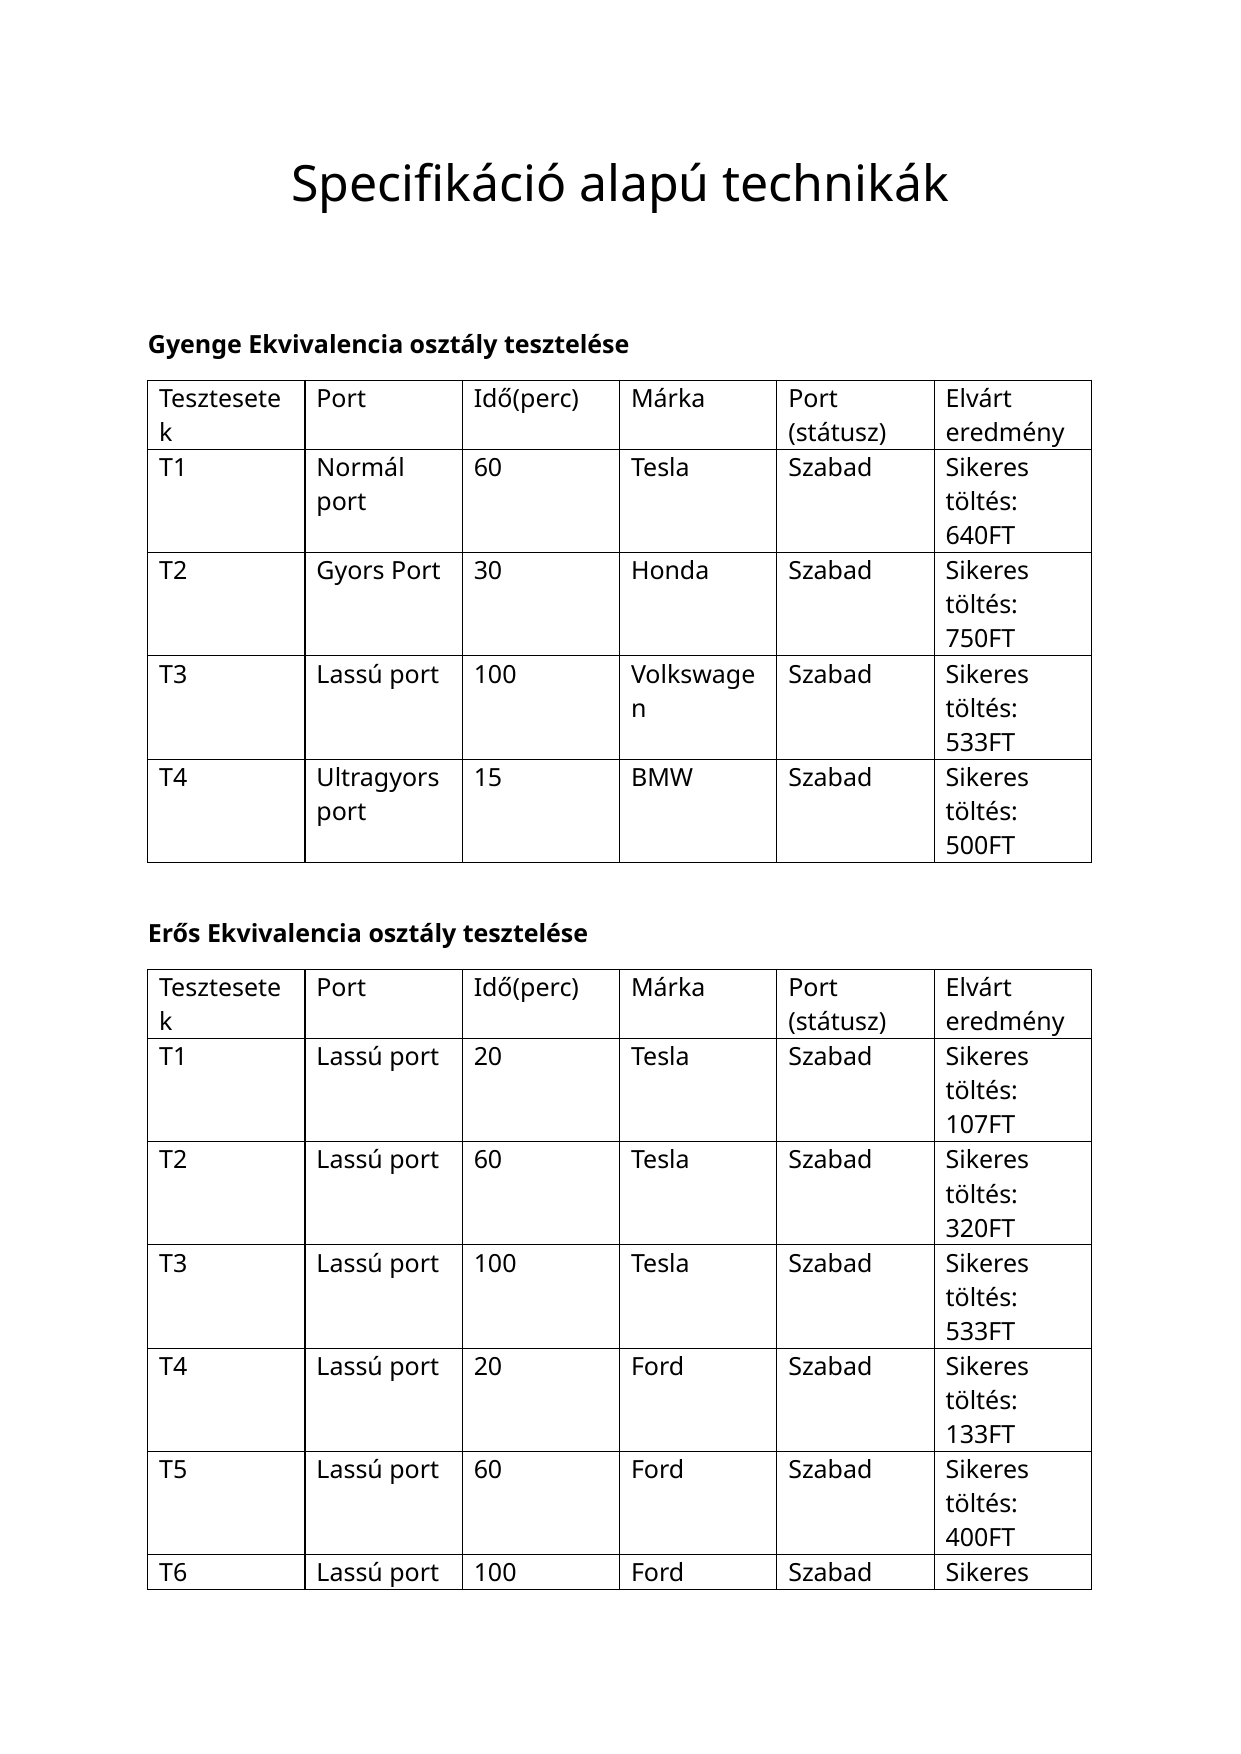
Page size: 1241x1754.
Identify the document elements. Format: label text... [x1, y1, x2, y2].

table_cell Lassú port [306, 1245, 462, 1348]
table_header Tesztesetek [148, 381, 304, 449]
table_cell Lassú port [306, 1039, 462, 1141]
table_header Márka [620, 381, 776, 449]
table_cell BMW [620, 760, 776, 862]
table_cell Sikeres töltés: 533FT [935, 1245, 1091, 1348]
table_cell 100 [463, 1555, 619, 1589]
table_cell Sikeres töltés: 133FT [935, 1349, 1091, 1451]
table_cell Szabad [777, 1039, 934, 1141]
table_cell Szabad [777, 1142, 934, 1244]
table_cell Sikeres töltés: 533FT [935, 656, 1091, 758]
table_header Tesztesetek [148, 970, 304, 1038]
table_cell Sikeres töltés: 750FT [935, 553, 1091, 655]
table_cell 30 [463, 553, 619, 655]
table_cell Szabad [777, 1555, 934, 1589]
table_cell T1 [148, 450, 304, 552]
table_cell Ford [620, 1349, 776, 1451]
table_cell Szabad [777, 1245, 934, 1348]
table_cell Tesla [620, 450, 776, 552]
table_header Port [306, 381, 462, 449]
text Specifikáció alapú technikák [148, 148, 1093, 216]
text Erős Ekvivalencia osztály tesztelése [148, 916, 1093, 950]
table_header Idő(perc) [463, 381, 619, 449]
table_cell Sikeres [935, 1555, 1091, 1589]
table_cell Lassú port [306, 1452, 462, 1554]
table_cell Sikeres töltés: 107FT [935, 1039, 1091, 1141]
table_cell Tesla [620, 1039, 776, 1141]
table_cell Lassú port [306, 1142, 462, 1244]
table_cell Tesla [620, 1142, 776, 1244]
table_cell Lassú port [306, 1349, 462, 1451]
table_cell Szabad [777, 553, 934, 655]
table_cell Ford [620, 1452, 776, 1554]
table_cell T6 [148, 1555, 304, 1589]
text Gyenge Ekvivalencia osztály tesztelése [148, 327, 1093, 361]
table_cell T2 [148, 1142, 304, 1244]
table_cell Lassú port [306, 656, 462, 758]
table_cell Szabad [777, 760, 934, 862]
table_cell Sikeres töltés: 320FT [935, 1142, 1091, 1244]
table_cell Volkswagen [620, 656, 776, 758]
table_cell T4 [148, 760, 304, 862]
table_cell T3 [148, 1245, 304, 1348]
table_cell Szabad [777, 450, 934, 552]
table_header Port [306, 970, 462, 1038]
table_cell T2 [148, 553, 304, 655]
table_cell 20 [463, 1349, 619, 1451]
table_cell 60 [463, 1142, 619, 1244]
table_cell Tesla [620, 1245, 776, 1348]
table_cell 100 [463, 1245, 619, 1348]
table_cell Lassú port [306, 1555, 462, 1589]
table_cell 20 [463, 1039, 619, 1141]
table_header Idő(perc) [463, 970, 619, 1038]
table_cell Sikeres töltés: 500FT [935, 760, 1091, 862]
table_cell T3 [148, 656, 304, 758]
table_header Elvárt eredmény [935, 970, 1091, 1038]
table_header Elvárt eredmény [935, 381, 1091, 449]
table_cell Gyors Port [306, 553, 462, 655]
table_cell Sikeres töltés: 400FT [935, 1452, 1091, 1554]
table_cell 60 [463, 1452, 619, 1554]
table_cell Normál port [306, 450, 462, 552]
table_header Port (státusz) [777, 970, 934, 1038]
table_cell 15 [463, 760, 619, 862]
table_cell 60 [463, 450, 619, 552]
table_cell 100 [463, 656, 619, 758]
table_cell T5 [148, 1452, 304, 1554]
table_cell Ford [620, 1555, 776, 1589]
table_cell T1 [148, 1039, 304, 1141]
table_cell T4 [148, 1349, 304, 1451]
table_cell Sikeres töltés: 640FT [935, 450, 1091, 552]
table_cell Honda [620, 553, 776, 655]
table_cell Szabad [777, 1349, 934, 1451]
table_header Port (státusz) [777, 381, 934, 449]
table_header Márka [620, 970, 776, 1038]
table_cell Szabad [777, 656, 934, 758]
table_cell Szabad [777, 1452, 934, 1554]
table_cell Ultragyors port [306, 760, 462, 862]
